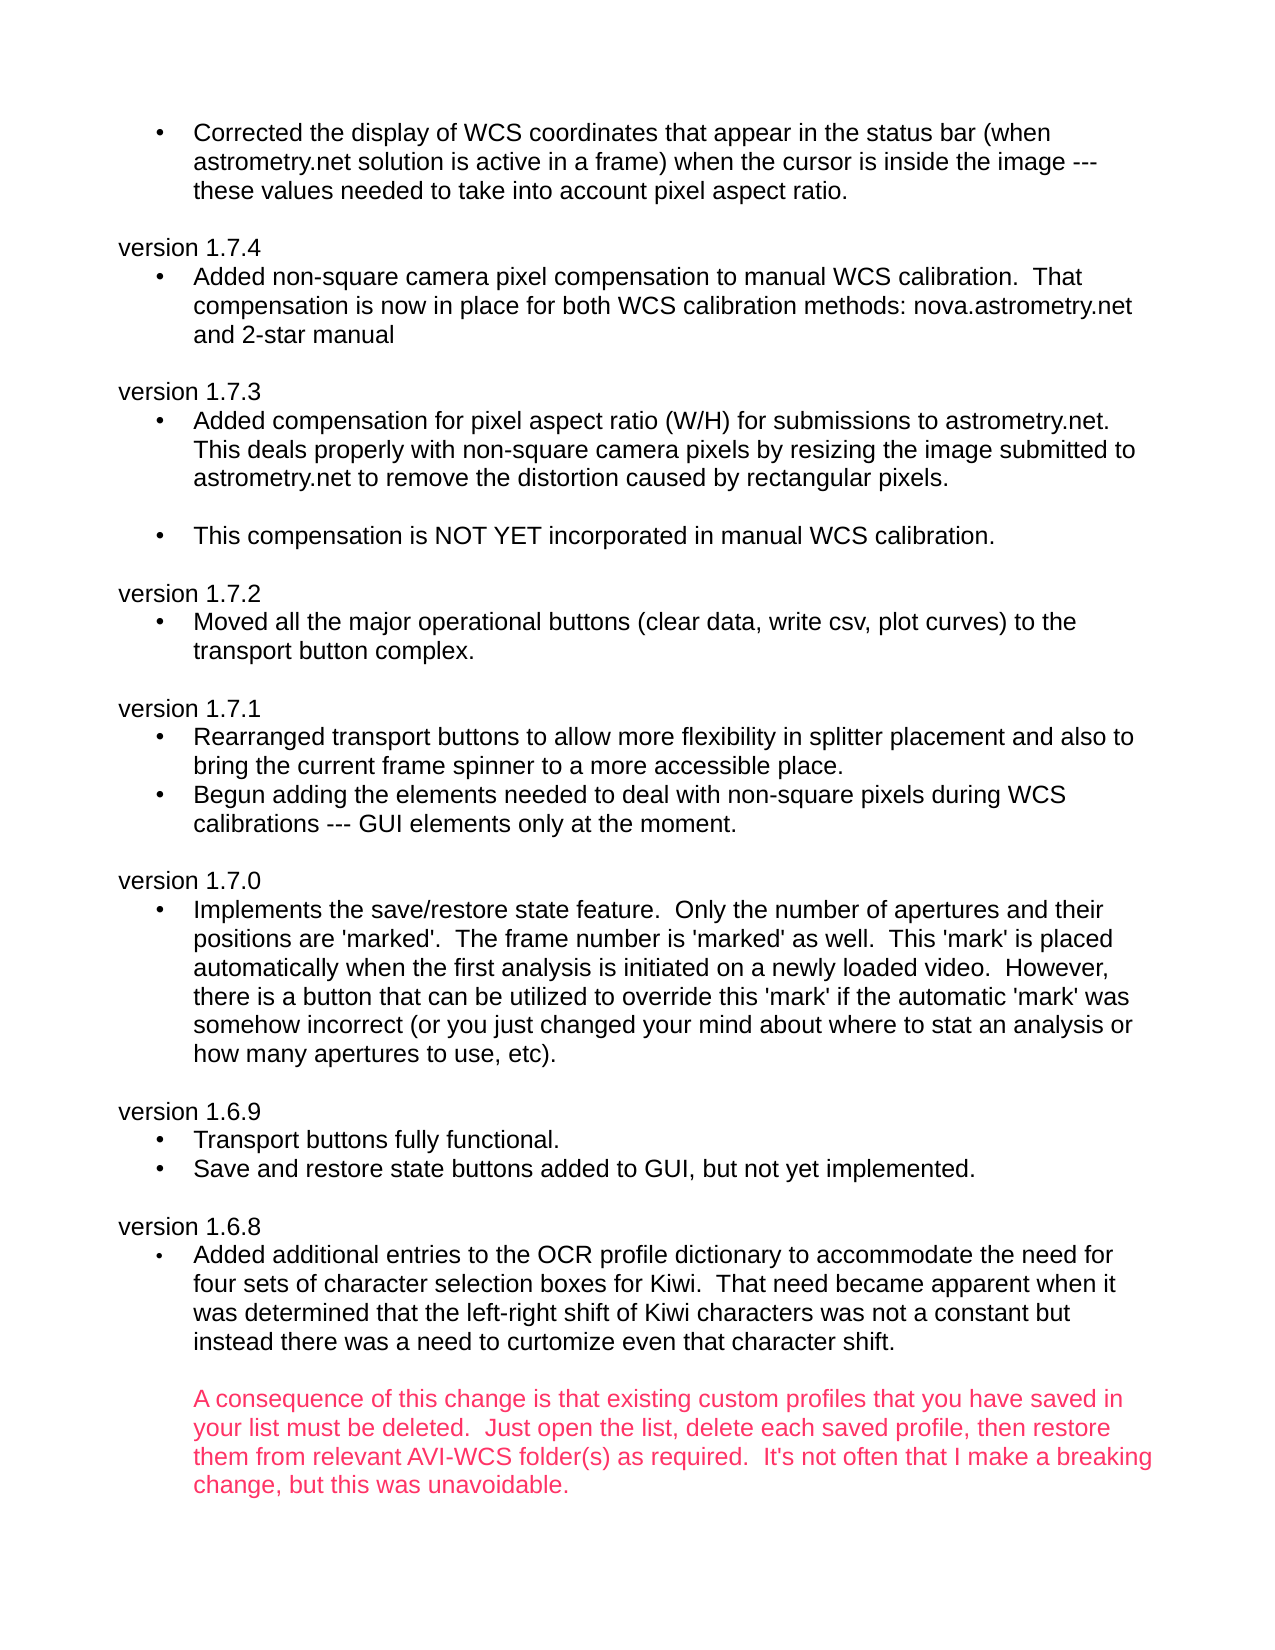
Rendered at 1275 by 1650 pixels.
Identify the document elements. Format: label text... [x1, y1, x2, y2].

text version 1.7.4 [118, 233, 1157, 262]
list Implements the save/restore state feature. Only the number of apertures and their positions are 'marked'. The frame number is 'marked' as well. This 'mark' is placed automatically when the first analysis is initiated on a newly loaded video. However, there is a button that can be utilized to override this 'mark' if the automatic 'mark' was somehow incorrect (or you just changed your mind about where to stat an analysis or how many apertures to use, etc). [156, 895, 1157, 1096]
list Added additional entries to the OCR profile dictionary to accommodate the need for four sets of character selection boxes for Kiwi. That need became apparent when it was determined that the left-right shift of Kiwi characters was not a constant but instead there was a need to curtomize even that character shift. A consequence of this change is that existing custom profiles that you have saved in your list must be deleted. Just open the list, delete each saved profile, then restore them from relevant AVI-WCS folder(s) as required. It's not often that I make a breaking change, but this was unavoidable. [156, 1240, 1157, 1523]
text version 1.7.2 [118, 578, 1157, 607]
text version 1.7.1 [118, 694, 1157, 722]
text version 1.6.9 [118, 1096, 1157, 1125]
list Added non-square camera pixel compensation to manual WCS calibration. That compensation is now in place for both WCS calibration methods: nova.astrometry.net and 2-star manual [156, 262, 1157, 377]
text version 1.6.8 [118, 1212, 1157, 1240]
list This compensation is NOT YET incorporated in manual WCS calibration. [156, 521, 1157, 578]
list Rearranged transport buttons to allow more flexibility in splitter placement and also to bring the current frame spinner to a more accessible place. [156, 722, 1157, 780]
list Save and restore state buttons added to GUI, but not yet implemented. [156, 1154, 1157, 1212]
list Transport buttons fully functional. [156, 1125, 1157, 1154]
list Corrected the display of WCS coordinates that appear in the status bar (when astrometry.net solution is active in a frame) when the cursor is inside the image --- these values needed to take into account pixel aspect ratio. [156, 118, 1157, 233]
list Added compensation for pixel aspect ratio (W/H) for submissions to astrometry.net. This deals properly with non-square camera pixels by resizing the image submitted to astrometry.net to remove the distortion caused by rectangular pixels. [156, 406, 1157, 521]
text version 1.7.3 [118, 377, 1157, 406]
text version 1.7.0 [118, 866, 1157, 895]
list Begun adding the elements needed to deal with non-square pixels during WCS calibrations --- GUI elements only at the moment. [156, 780, 1157, 866]
list Moved all the major operational buttons (clear data, write csv, plot curves) to the transport button complex. [156, 607, 1157, 694]
